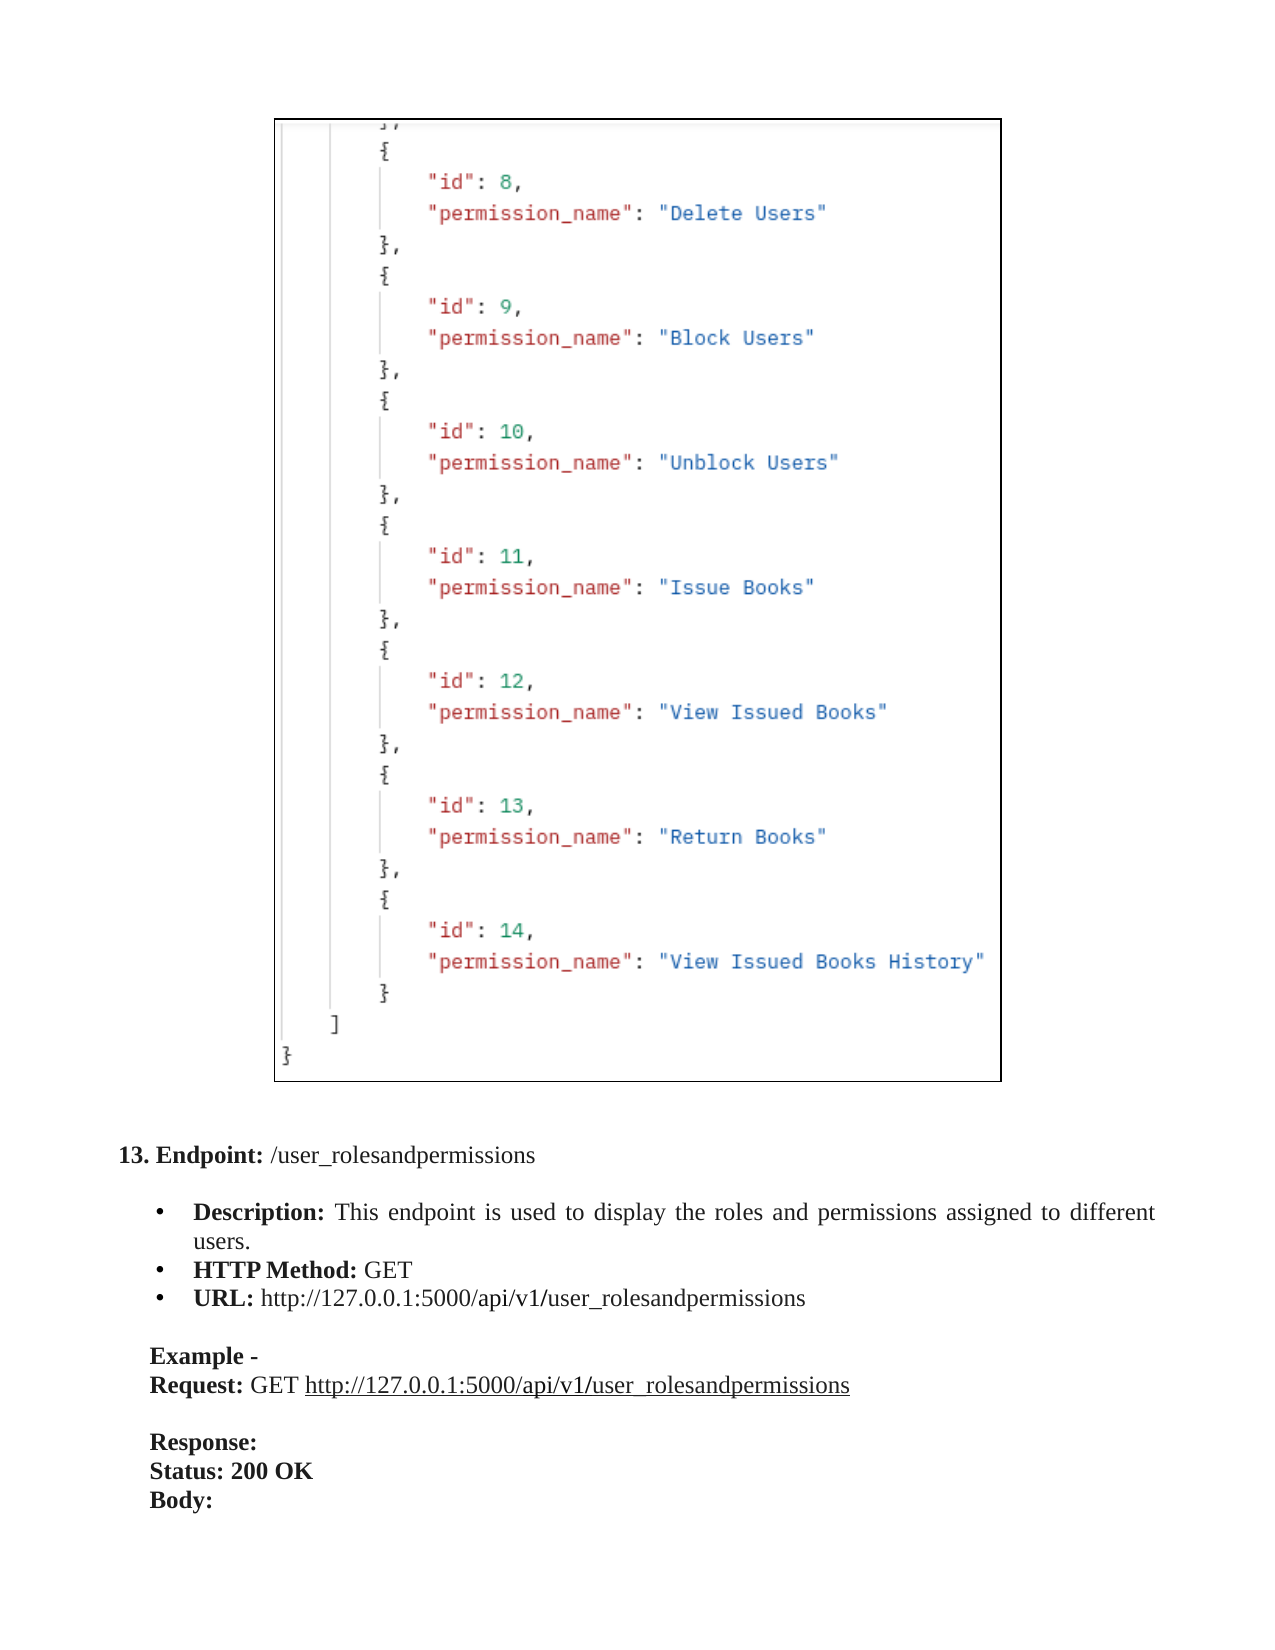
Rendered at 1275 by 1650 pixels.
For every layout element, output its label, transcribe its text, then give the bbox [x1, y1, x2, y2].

list URL: http://127.0.0.1:5000/api/v1/user_rolesandpermissions [156, 1283, 1157, 1312]
text Body: [118, 1485, 1157, 1513]
text Status: 200 OK [118, 1456, 1157, 1485]
text Response: [118, 1427, 1157, 1456]
text 13. Endpoint: /user_rolesandpermissions [118, 1140, 1157, 1168]
list Description: This endpoint is used to display the roles and permissions assigned to different users. [156, 1197, 1157, 1255]
list HTTP Method: GET [156, 1255, 1157, 1283]
text Request: GET http://127.0.0.1:5000/api/v1/user_rolesandpermissions [118, 1370, 1157, 1398]
text Example - [118, 1341, 1157, 1370]
picture [275, 120, 1000, 1081]
